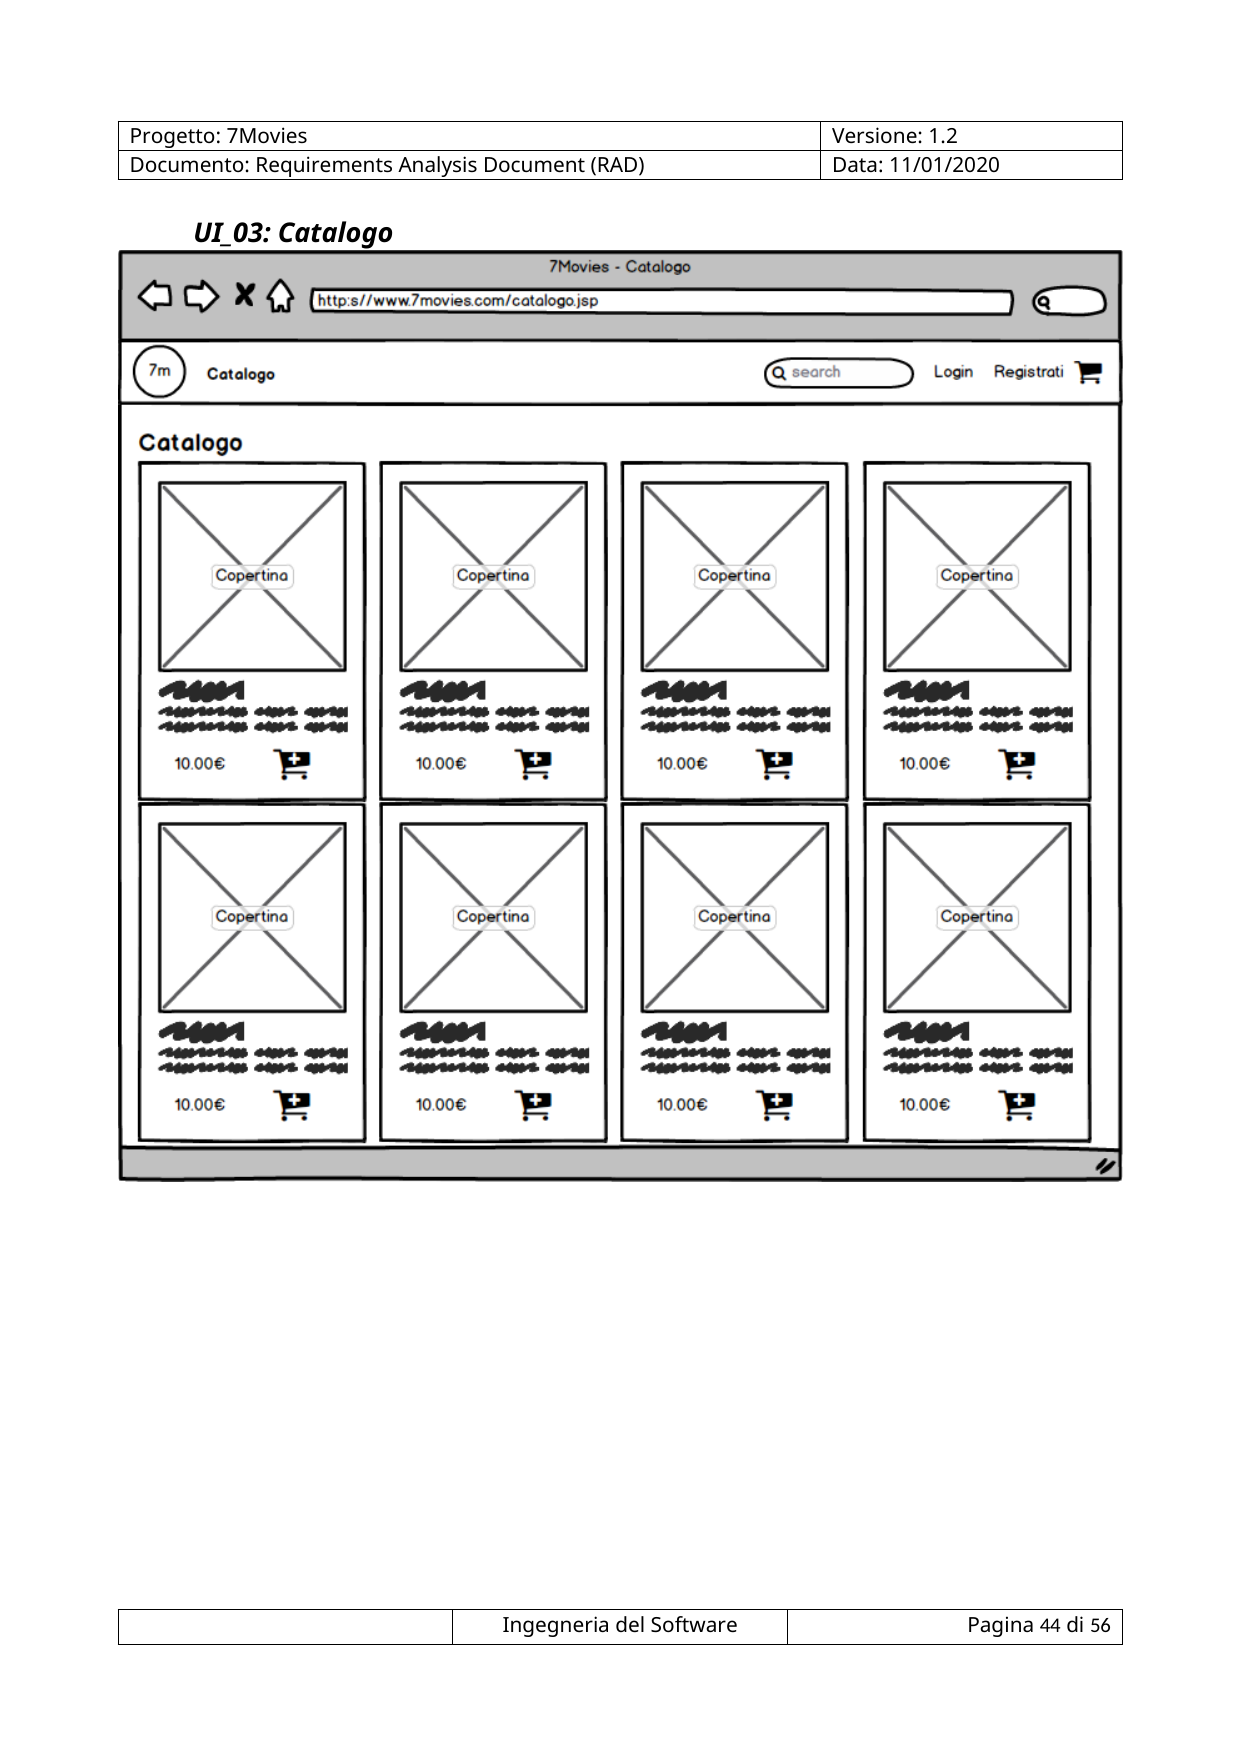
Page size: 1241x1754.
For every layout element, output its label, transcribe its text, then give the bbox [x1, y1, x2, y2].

text UI_03: Catalogo [118, 214, 1122, 250]
picture [118, 250, 1123, 1182]
